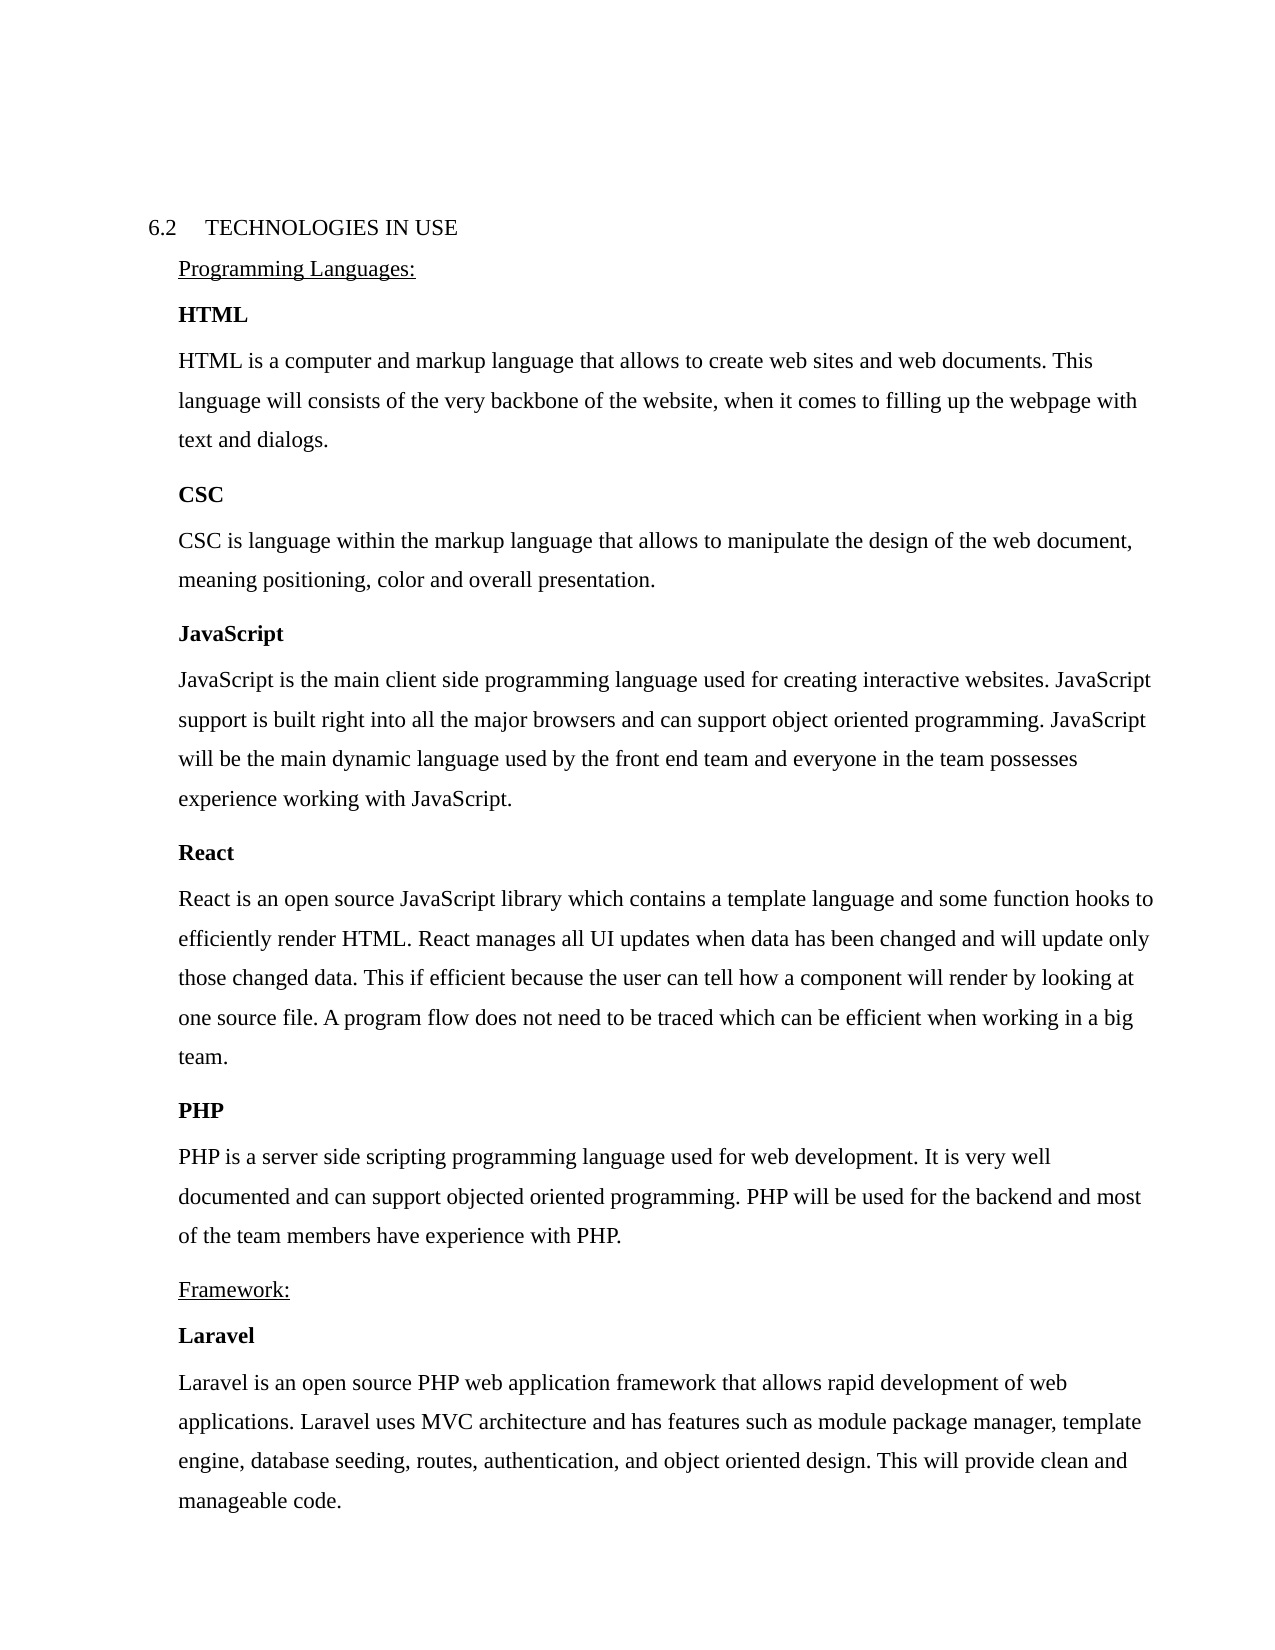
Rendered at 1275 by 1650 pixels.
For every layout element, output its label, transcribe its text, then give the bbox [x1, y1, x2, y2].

text CSC is language within the markup language that allows to manipulate the design of the web document, meaning positioning, color and overall presentation. [178, 527, 1157, 593]
text HTML [178, 301, 1157, 328]
text HTML is a computer and markup language that allows to create web sites and web documents. This language will consists of the very backbone of the website, when it comes to filling up the webpage with text and dialogs. [178, 348, 1157, 453]
text Framework: [178, 1276, 1157, 1303]
text Laravel is an open source PHP web application framework that allows rapid development of web applications. Laravel uses MVC architecture and has features such as module package manager, template engine, database seeding, routes, authentication, and object oriented design. This will provide clean and manageable code. [178, 1368, 1157, 1513]
text 6.2 TECHNOLOGIES IN USE [148, 214, 1157, 241]
text Laravel [178, 1322, 1157, 1349]
text CSC [178, 481, 1157, 507]
text JavaScript [178, 620, 1157, 647]
text PHP is a server side scripting programming language used for web development. It is very well documented and can support objected oriented programming. PHP will be used for the backend and most of the team members have experience with PHP. [178, 1143, 1157, 1248]
text JavaScript is the main client side programming language used for creating interactive websites. JavaScript support is built right into all the major browsers and can support object oriented programming. JavaScript will be the main dynamic language used by the front end team and everyone in the team possesses experience working with JavaScript. [178, 666, 1157, 811]
text React is an open source JavaScript library which contains a template language and some function hooks to efficiently render HTML. React manages all UI updates when data has been changed and will update only those changed data. This if efficient because the user can tell how a component will render by looking at one source file. A program flow does not need to be traced which can be efficient when working in a big team. [178, 885, 1157, 1069]
text Programming Languages: [178, 255, 1157, 282]
text React [178, 839, 1157, 865]
text PHP [178, 1097, 1157, 1123]
